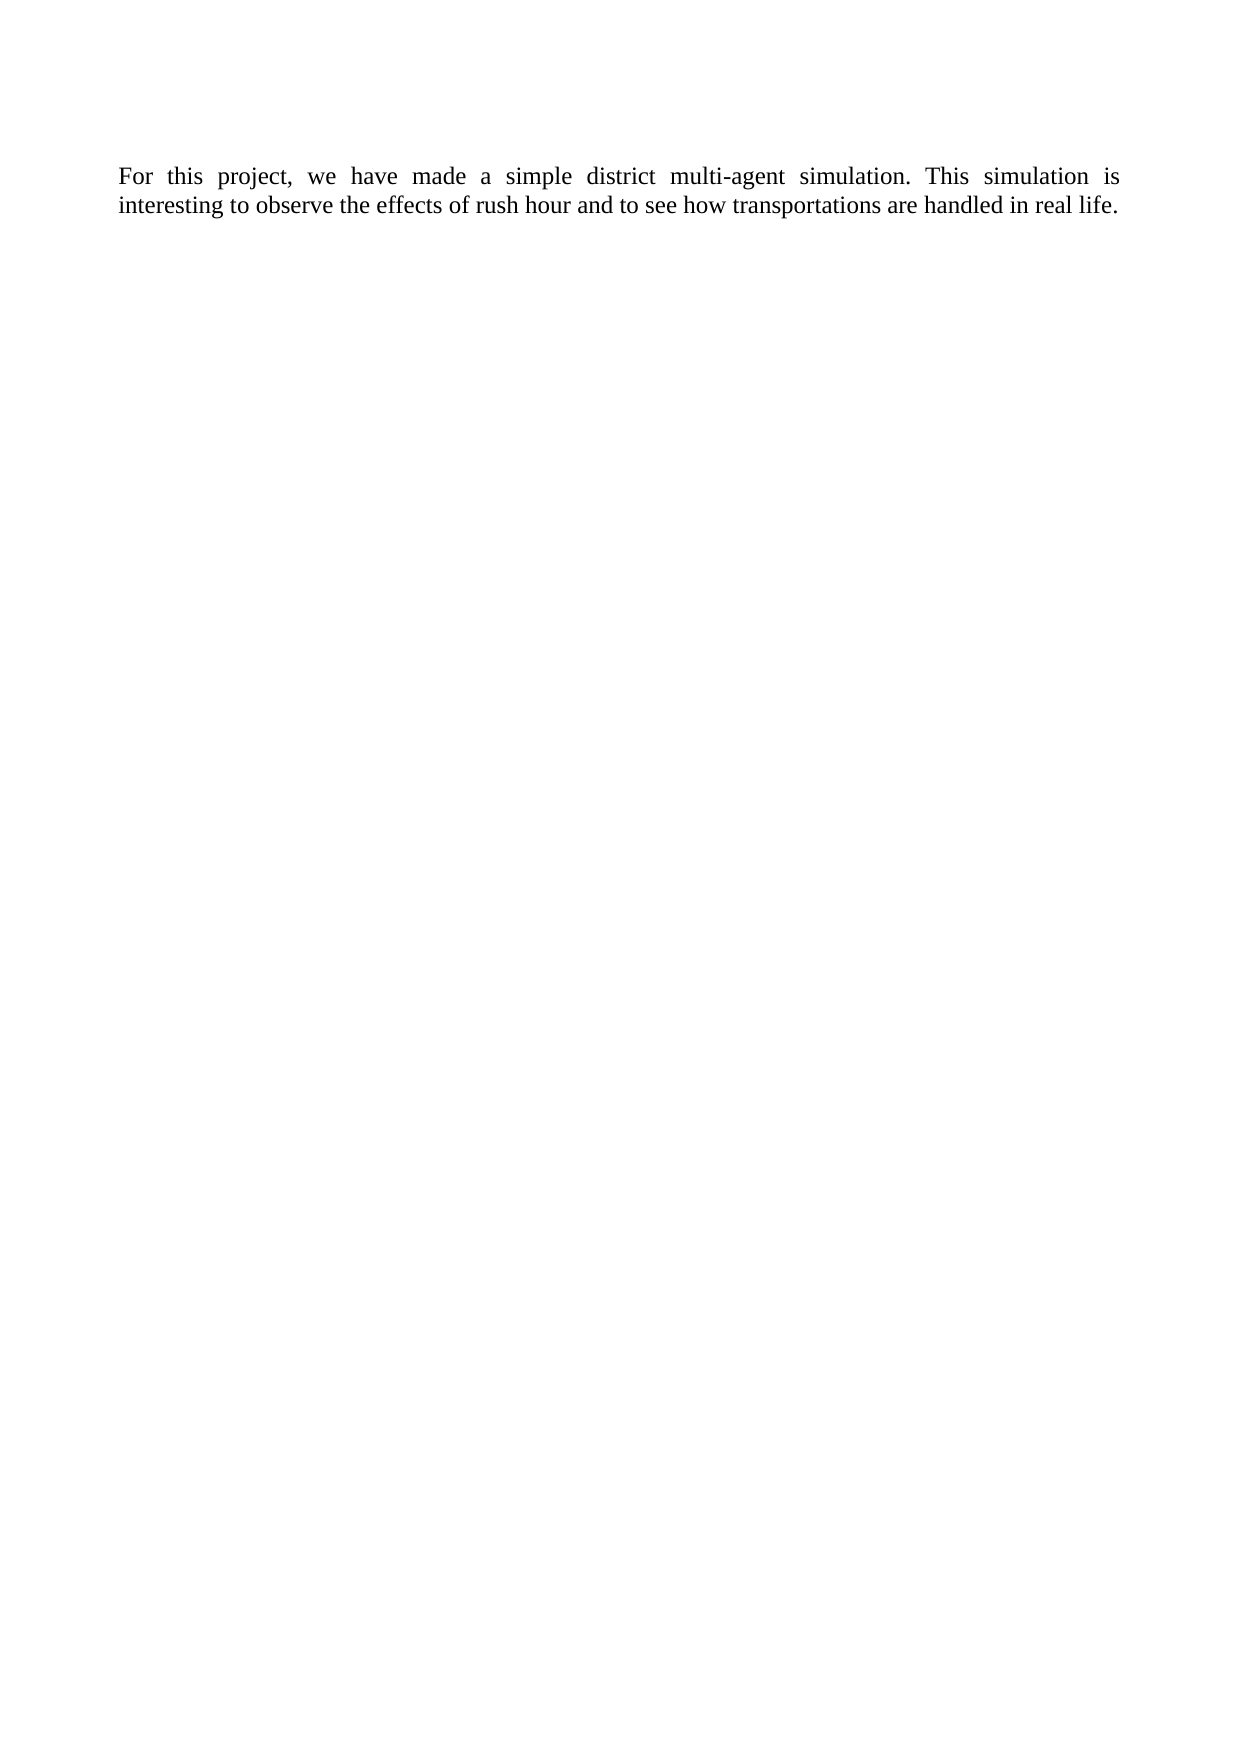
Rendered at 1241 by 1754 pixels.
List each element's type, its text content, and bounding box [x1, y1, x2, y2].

text For this project, we have made a simple district multi-agent simulation. This simulation is interesting to observe the effects of rush hour and to see how transportations are handled in real life. [118, 161, 1122, 219]
